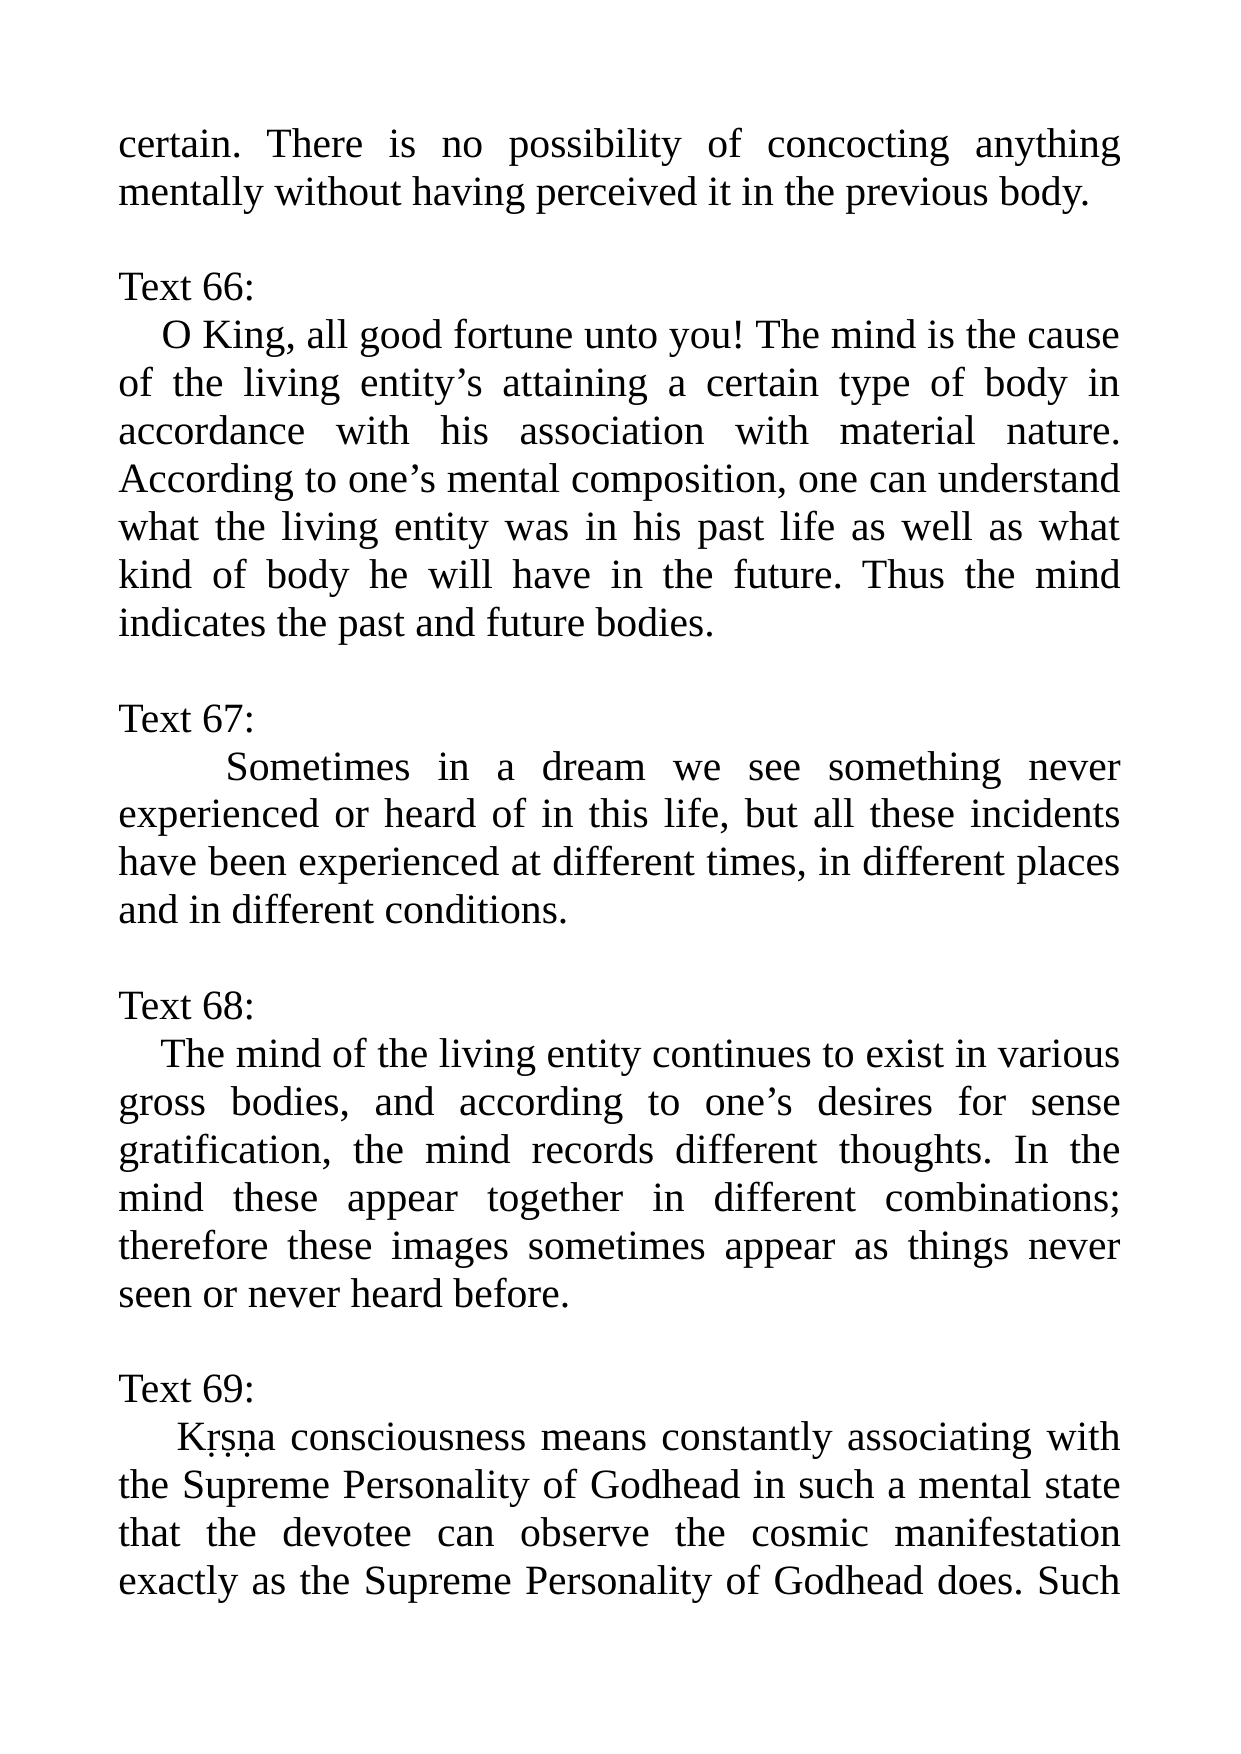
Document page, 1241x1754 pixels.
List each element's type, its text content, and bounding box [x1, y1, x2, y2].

text O King, all good fortune unto you! The mind is the cause of the living entity’s attaining a certain type of body in accordance with his association with material nature. According to one’s mental composition, one can understand what the living entity was in his past life as well as what kind of body he will have in the future. Thus the mind indicates the past and future bodies. [118, 310, 1122, 645]
text Sometimes in a dream we see something never experienced or heard of in this life, but all these incidents have been experienced at different times, in different places and in different conditions. [118, 741, 1122, 933]
text certain. There is no possibility of concocting anything mentally without having perceived it in the previous body. [118, 118, 1122, 214]
text The mind of the living entity continues to exist in various gross bodies, and according to one’s desires for sense gratification, the mind records different thoughts. In the mind these appear together in different combinations; therefore these images sometimes appear as things never seen or never heard before. [118, 1028, 1122, 1316]
text Text 68: [118, 981, 1122, 1028]
text Text 67: [118, 693, 1122, 741]
text Text 66: [118, 262, 1122, 310]
text Text 69: [118, 1364, 1122, 1412]
text Kṛṣṇa consciousness means constantly associating with the Supreme Personality of Godhead in such a mental state that the devotee can observe the cosmic manifestation exactly as the Supreme Personality of Godhead does. Such [118, 1412, 1122, 1603]
